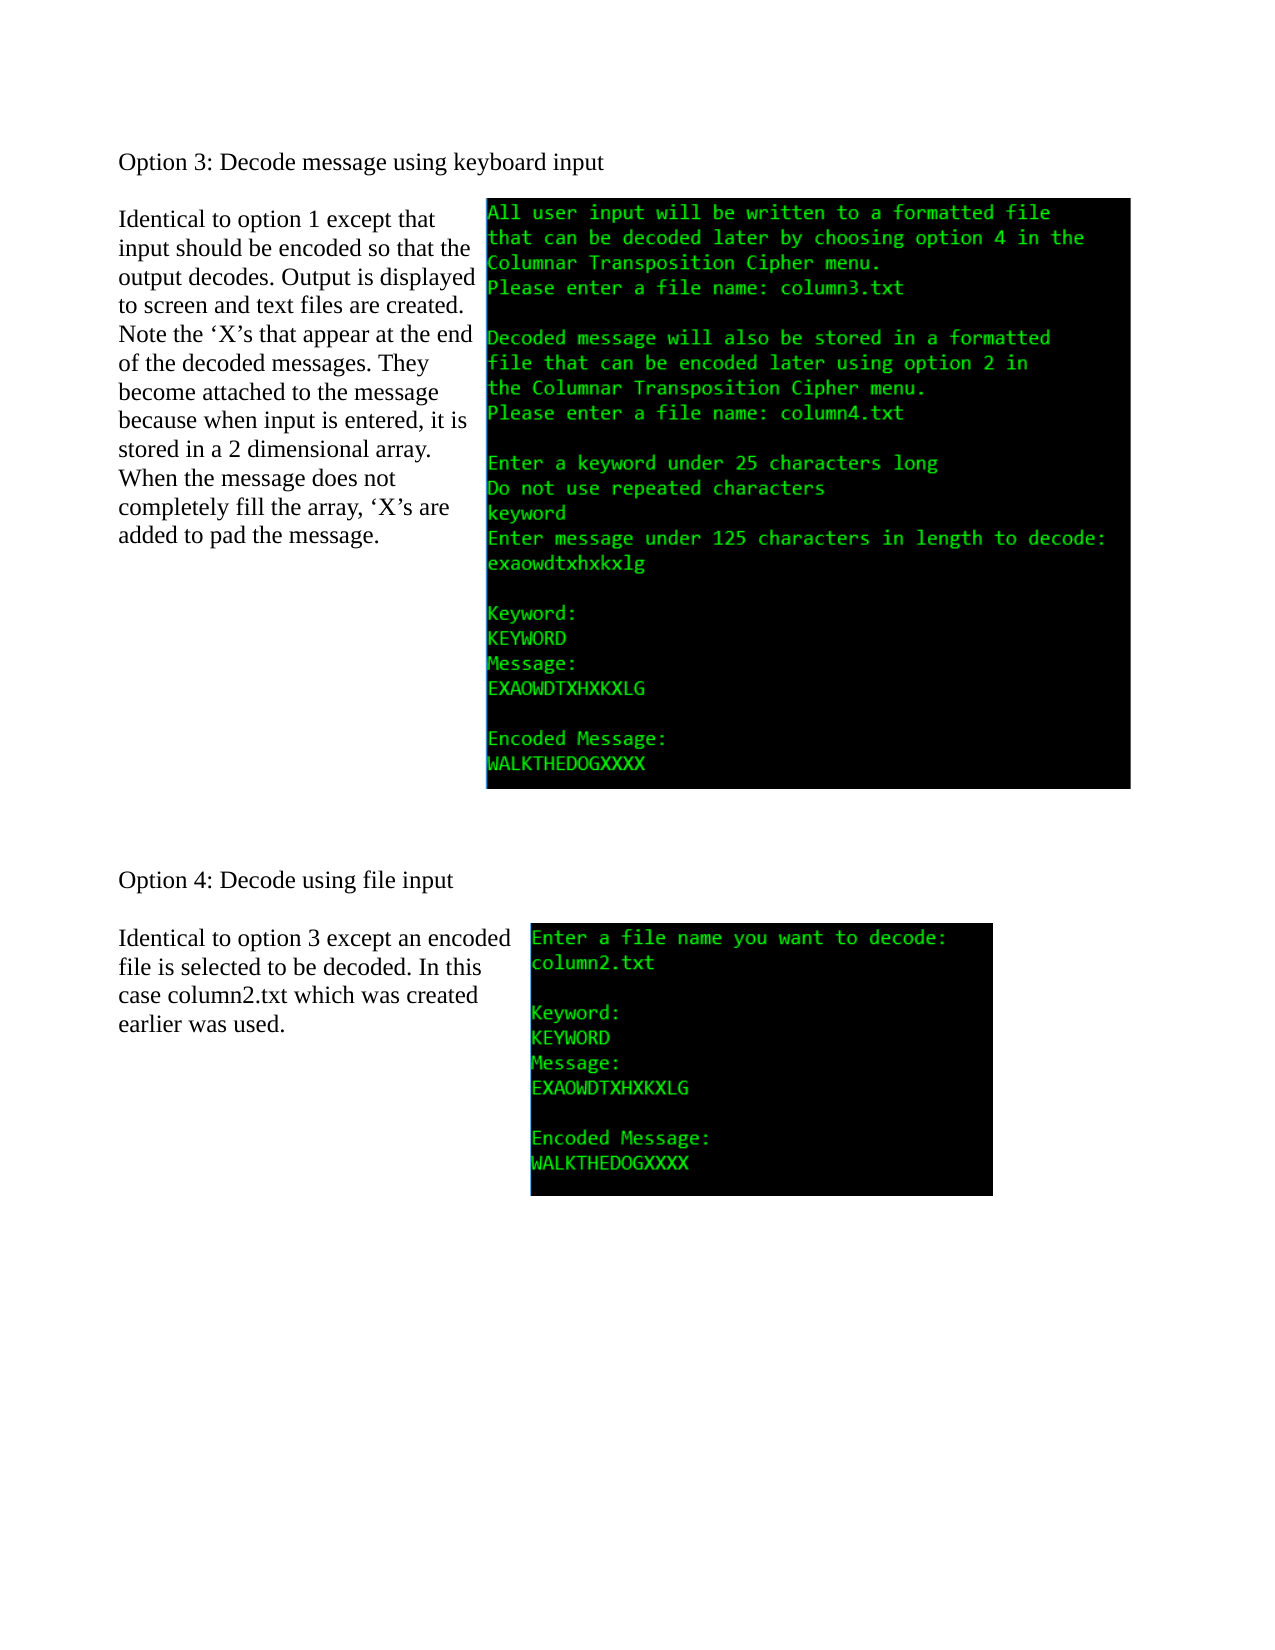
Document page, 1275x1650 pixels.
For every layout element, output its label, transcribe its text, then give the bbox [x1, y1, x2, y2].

picture [485, 198, 1131, 789]
text Option 4: Decode using file input [118, 866, 1157, 894]
text Option 3: Decode message using keyboard input [118, 147, 1157, 176]
text [993, 923, 1157, 1038]
text Identical to option 3 except an encoded file is selected to be decoded. In this case column2.txt which was created earlier was used. [118, 923, 530, 1038]
text Identical to option 1 except that input should be encoded so that the output decodes. Output is displayed to screen and text files are created. Note the ‘X’s that appear at the end of the decoded messages. They become attached to the message because when input is entered, it is stored in a 2 dimensional array. When the message does not completely fill the array, ‘X’s are added to pad the message. [118, 204, 485, 549]
picture [530, 923, 993, 1196]
text [1131, 204, 1157, 549]
